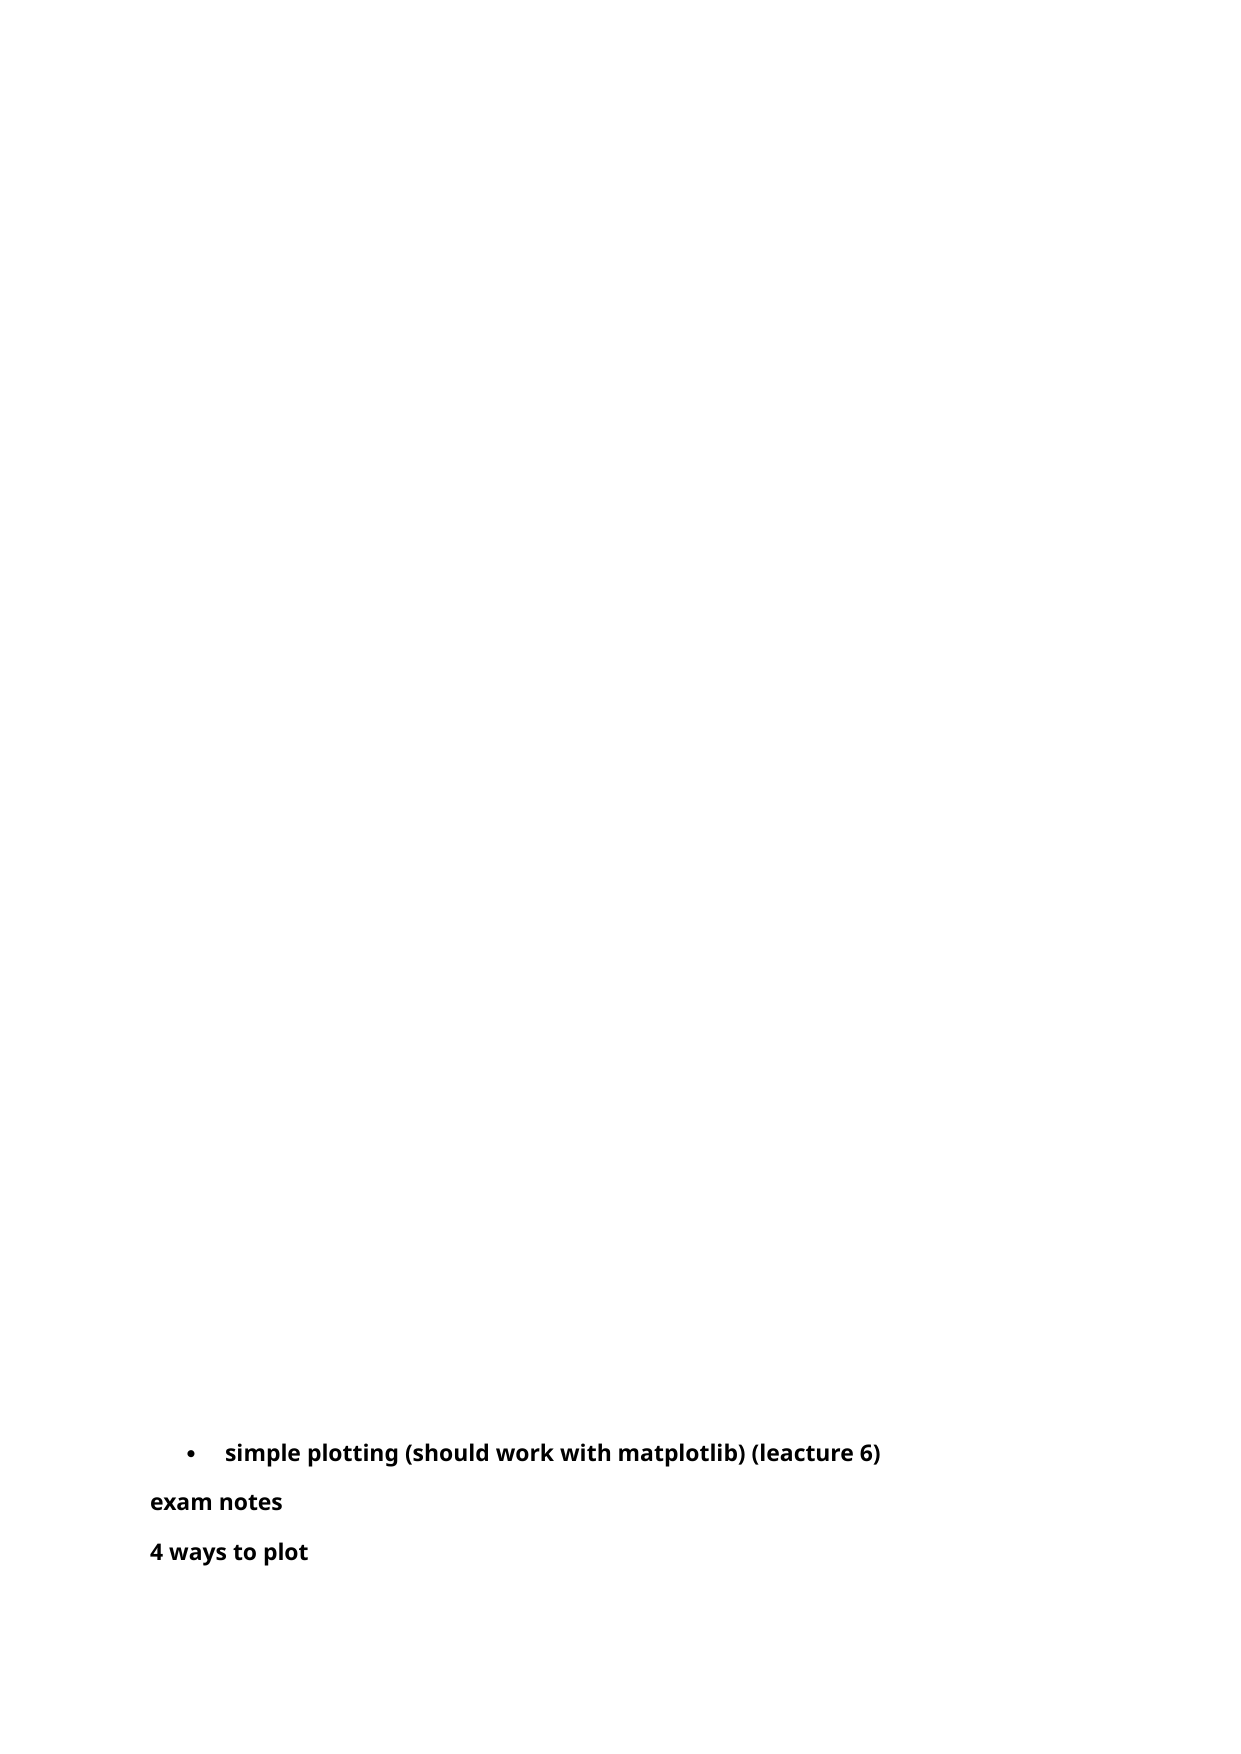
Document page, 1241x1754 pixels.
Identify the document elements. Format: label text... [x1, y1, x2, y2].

list simple plotting (should work with matplotlib) (leacture 6) [187, 1436, 1090, 1468]
text 4 ways to plot [150, 1535, 1090, 1567]
text exam notes [150, 1486, 1090, 1517]
